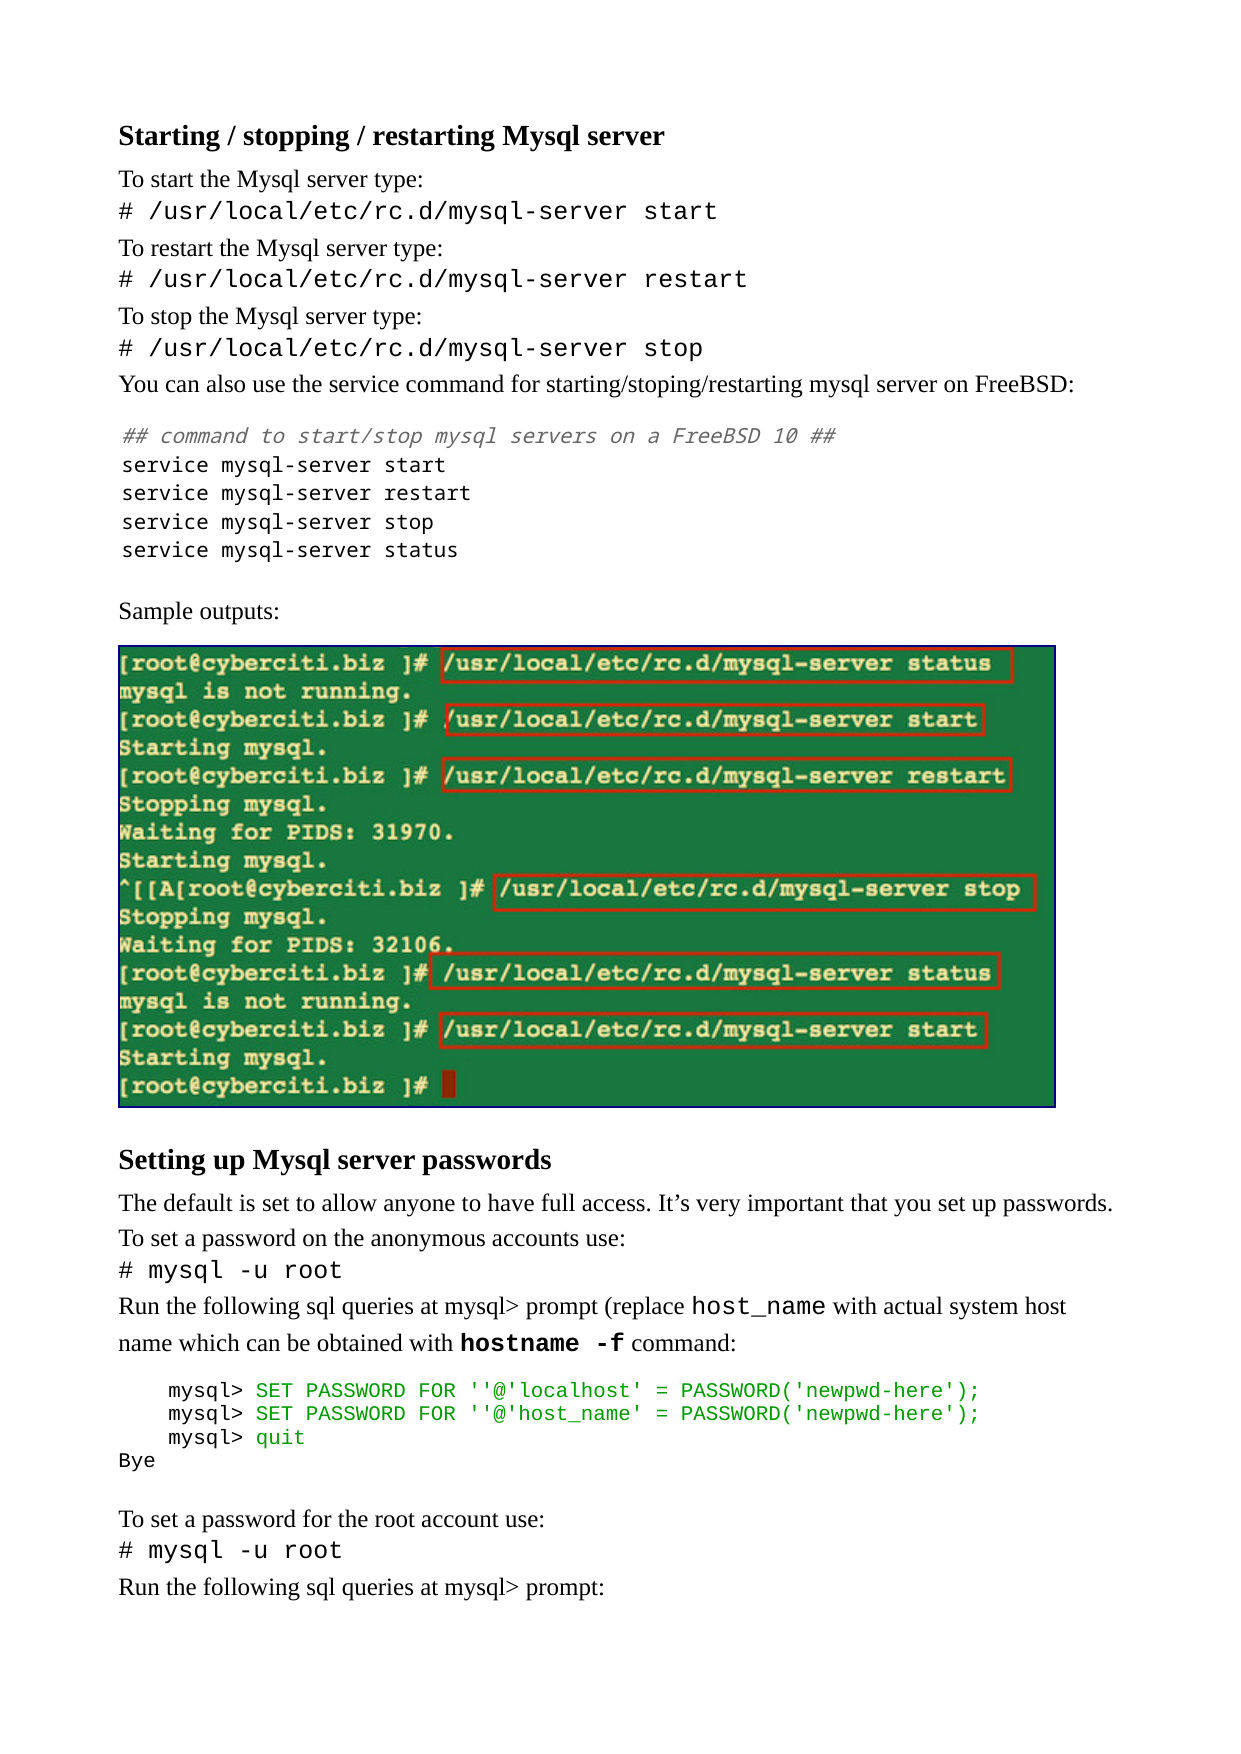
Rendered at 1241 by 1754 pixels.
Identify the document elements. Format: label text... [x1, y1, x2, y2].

text To set a password for the root account use: # mysql -u root Run the following sql queries at mysql> prompt: [118, 1504, 1122, 1601]
picture [120, 647, 1054, 1106]
text Sample outputs: [118, 596, 1122, 625]
text The default is set to allow anyone to have full access. It’s very important that you set up passwords. To set a password on the anonymous accounts use: # mysql -u root Run the following sql queries at mysql> prompt (replace host_name with actual system host name which can be obtained with hostname -f command: [118, 1188, 1122, 1359]
subtitle Starting / stopping / restarting Mysql server [118, 118, 1122, 152]
text mysql> SET PASSWORD FOR ''@'host_name' = PASSWORD('newpwd-here'); [118, 1403, 1122, 1427]
text mysql> quit [118, 1427, 1122, 1451]
text Bye [118, 1451, 1122, 1474]
text To start the Mysql server type: # /usr/local/etc/rc.d/mysql-server start To restart the Mysql server type: # /usr/local/etc/rc.d/mysql-server restart To stop the Mysql server type: # /usr/local/etc/rc.d/mysql-server stop You can also use the service command for starting/stoping/restarting mysql server on FreeBSD: [118, 164, 1122, 398]
text mysql> SET PASSWORD FOR ''@'localhost' = PASSWORD('newpwd-here'); [118, 1379, 1122, 1403]
subtitle Setting up Mysql server passwords [118, 1142, 1122, 1176]
table_header ## command to start/stop mysql servers on a FreeBSD 10 ## service mysql-server start service mysql-server restart service mysql-server stop service mysql-server status [118, 419, 848, 596]
